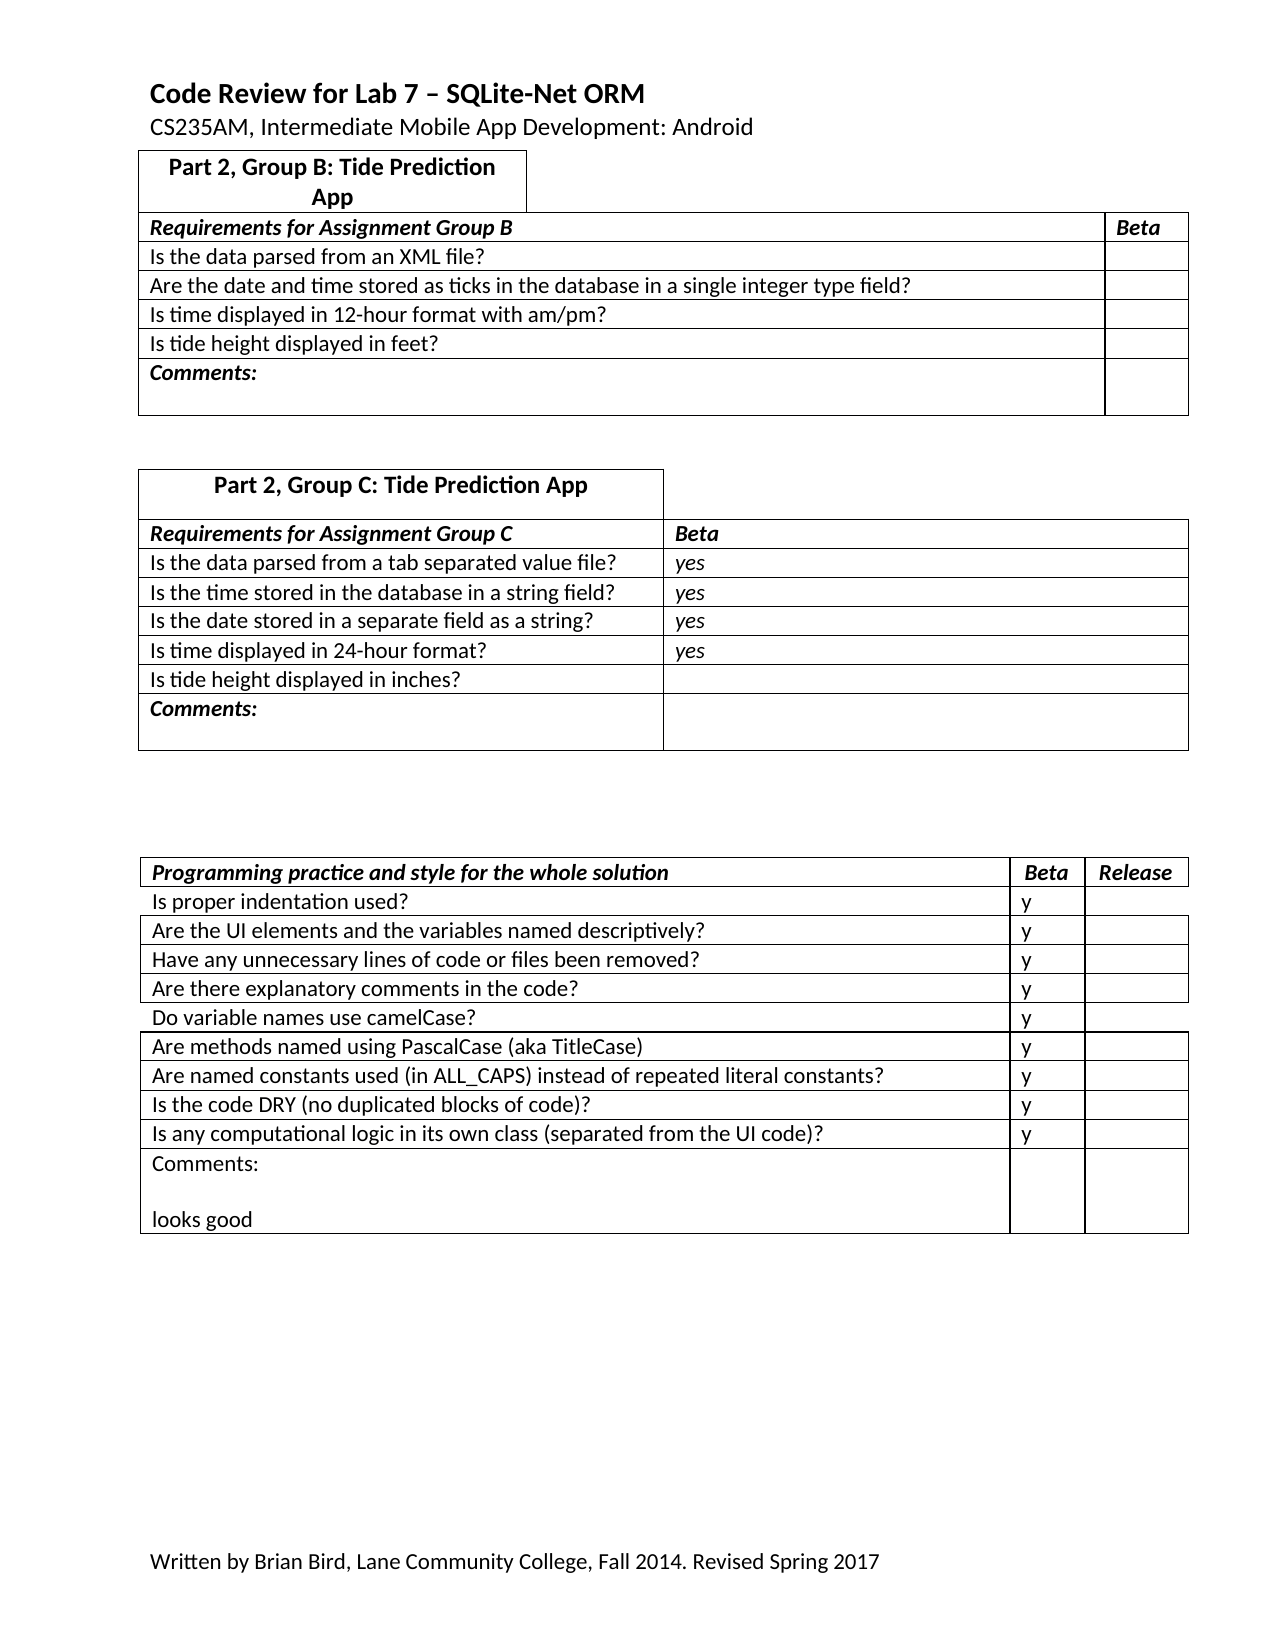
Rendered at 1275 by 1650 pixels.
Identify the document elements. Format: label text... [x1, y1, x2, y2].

table_cell yes [664, 636, 1188, 664]
table_cell [664, 665, 1188, 693]
table_cell Is the time stored in the database in a string field? [139, 578, 663, 606]
table_cell Is time displayed in 24-hour format? [139, 636, 663, 664]
table_cell yes [664, 578, 1188, 606]
table_cell Is tide height displayed in feet? [139, 329, 1104, 357]
table_cell y [1011, 1003, 1084, 1031]
table_cell [1086, 916, 1188, 944]
table_cell [1086, 974, 1188, 1002]
table_cell Beta [1106, 213, 1188, 241]
table_cell Have any unnecessary lines of code or files been removed? [141, 945, 1009, 973]
table_cell Comments: looks good [141, 1149, 1009, 1233]
table_cell Is any computational logic in its own class (separated from the UI code)? [141, 1120, 1009, 1148]
table_cell Are the date and time stored as ticks in the database in a single integer type field? [139, 271, 1104, 299]
table_cell Are there explanatory comments in the code? [141, 974, 1009, 1002]
table_cell y [1011, 1033, 1084, 1060]
table_cell Beta [664, 520, 1188, 547]
table_cell [1106, 271, 1188, 299]
table_cell [1086, 1003, 1188, 1031]
table_cell y [1011, 1120, 1084, 1148]
table_cell y [1011, 1061, 1084, 1089]
table_cell Is tide height displayed in inches? [139, 665, 663, 693]
table_header Release [1086, 858, 1188, 886]
table_cell [1086, 1061, 1188, 1089]
table_cell [1086, 1033, 1188, 1060]
table_cell Is the code DRY (no duplicated blocks of code)? [141, 1091, 1009, 1118]
table_cell Are methods named using PascalCase (aka TitleCase) [141, 1033, 1009, 1060]
table_cell yes [664, 607, 1188, 635]
table_cell Is proper indentation used? [141, 887, 1009, 915]
table_cell [1106, 359, 1188, 414]
table_cell Comments: [139, 694, 663, 750]
table_cell y [1011, 916, 1084, 944]
table_cell Is the date stored in a separate field as a string? [139, 607, 663, 635]
table_cell [1011, 1149, 1084, 1233]
table_header Part 2, Group B: Tide Prediction App [139, 151, 526, 212]
table_cell Is the data parsed from an XML file? [139, 242, 1104, 270]
table_cell [1106, 242, 1188, 270]
table_cell yes [664, 549, 1188, 577]
table_cell Comments: [139, 359, 1104, 414]
table_cell Is time displayed in 12-hour format with am/pm? [139, 300, 1104, 328]
table_cell y [1011, 945, 1084, 973]
table_header Programming practice and style for the whole solution [141, 858, 1009, 886]
table_cell Are the UI elements and the variables named descriptively? [141, 916, 1009, 944]
table_cell [1106, 300, 1188, 328]
table_cell [1086, 887, 1188, 915]
table_cell Is the data parsed from a tab separated value file? [139, 549, 663, 577]
table_cell y [1011, 1091, 1084, 1118]
table_cell Do variable names use camelCase? [141, 1003, 1009, 1031]
table_cell Are named constants used (in ALL_CAPS) instead of repeated literal constants? [141, 1061, 1009, 1089]
table_cell [1106, 329, 1188, 357]
table_cell [1086, 1091, 1188, 1118]
table_header Beta [1011, 858, 1084, 886]
table_cell [1086, 1149, 1188, 1233]
table_cell [664, 694, 1188, 750]
table_header Part 2, Group C: Tide Prediction App [139, 470, 663, 518]
table_cell [1086, 1120, 1188, 1148]
table_cell Requirements for Assignment Group B [139, 213, 1104, 241]
table_cell Requirements for Assignment Group C [139, 520, 663, 547]
table_cell [1086, 945, 1188, 973]
table_cell y [1011, 974, 1084, 1002]
table_cell y [1011, 887, 1084, 915]
